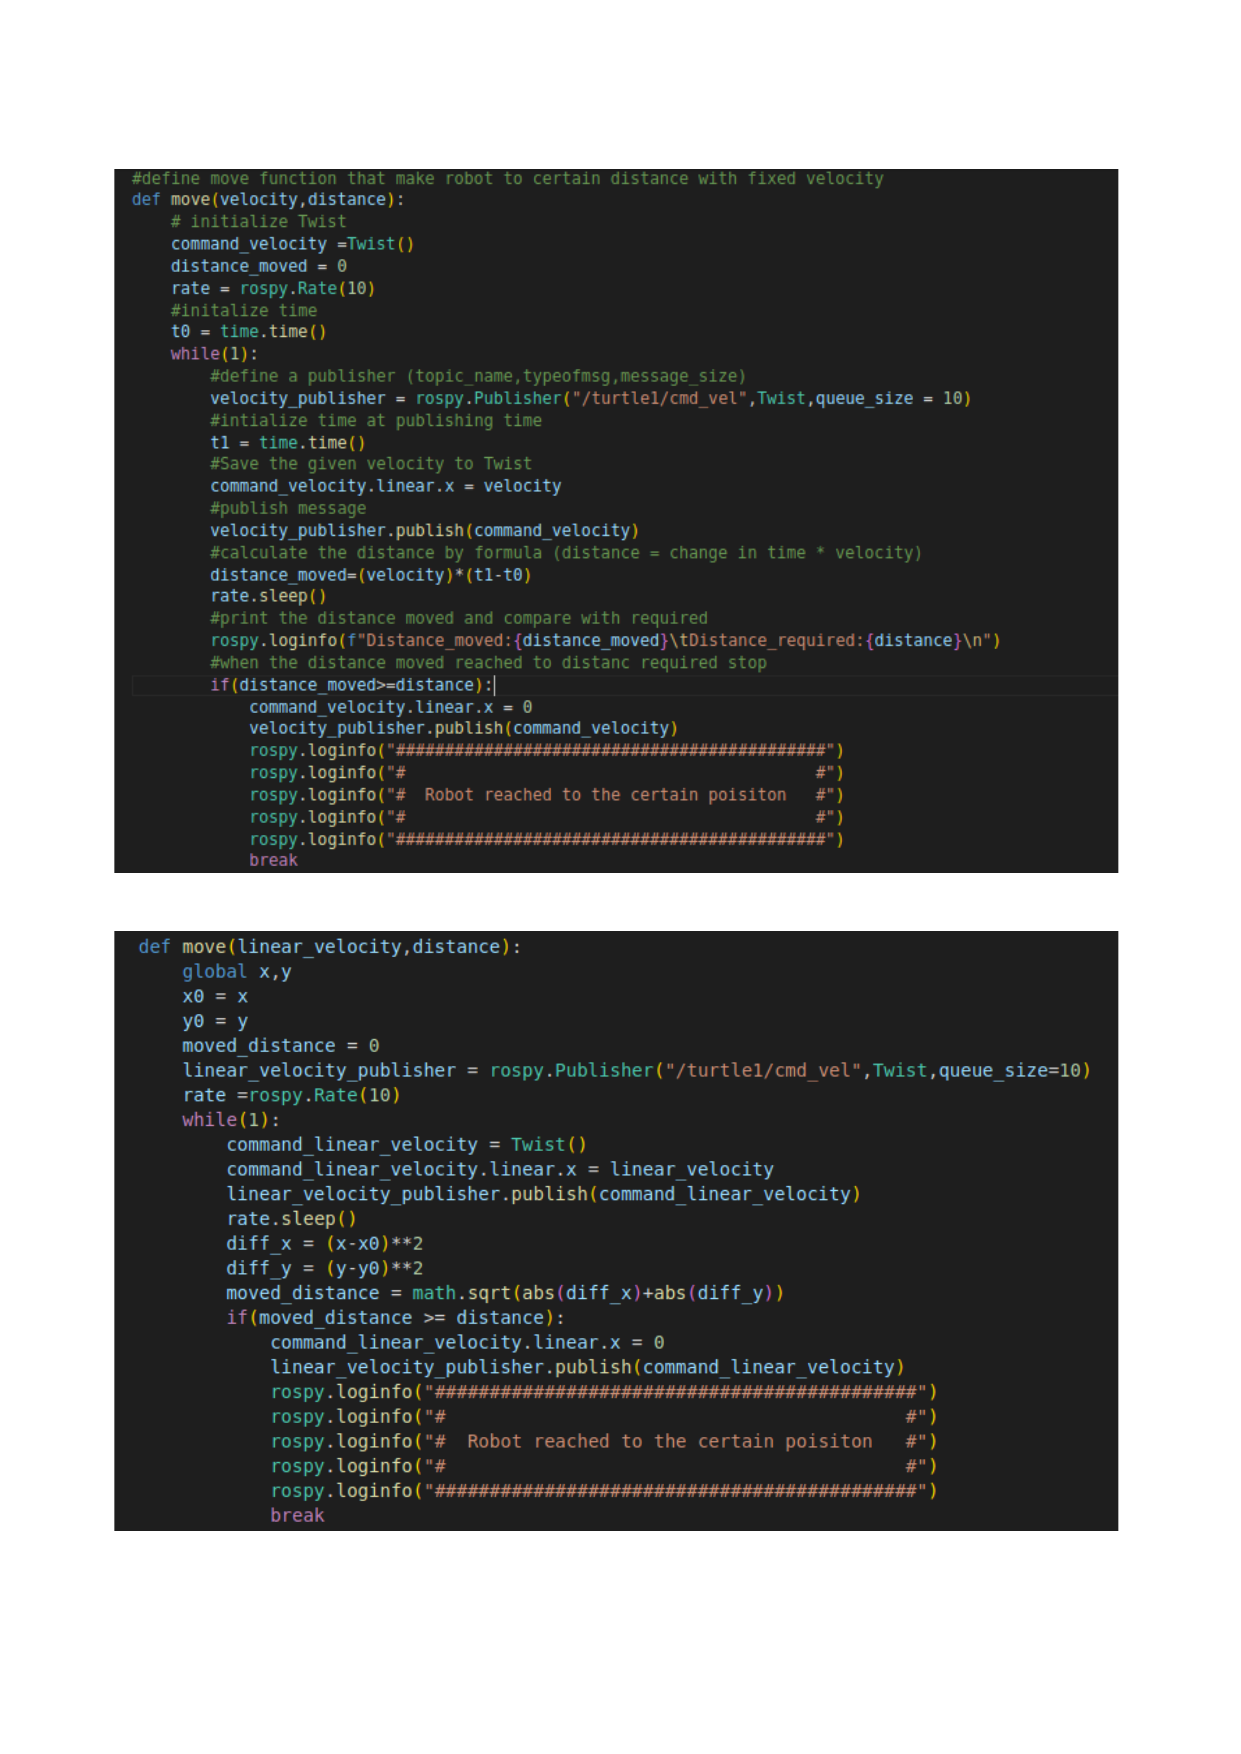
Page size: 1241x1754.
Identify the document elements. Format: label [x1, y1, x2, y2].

picture [114, 931, 1119, 1531]
picture [114, 169, 1119, 873]
